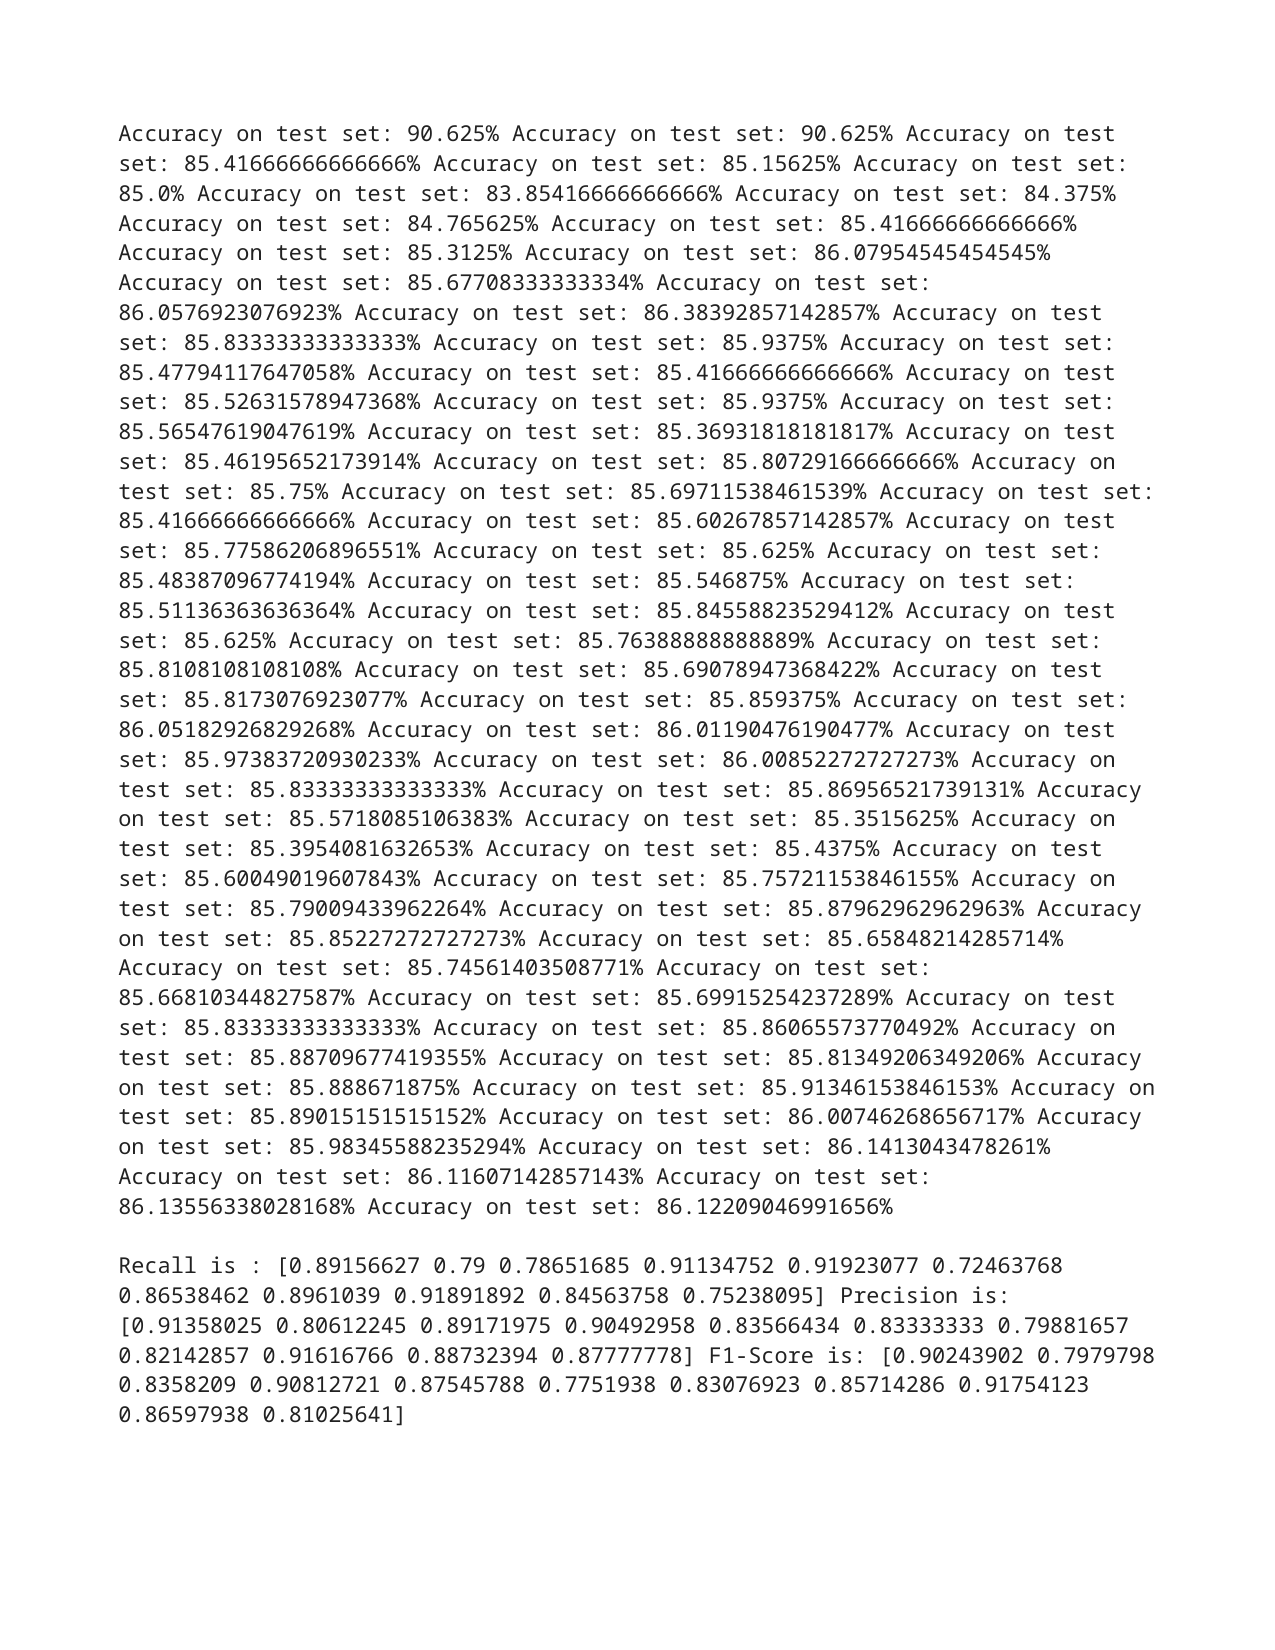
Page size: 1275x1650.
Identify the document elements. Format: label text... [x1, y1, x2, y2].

text Recall is : [0.89156627 0.79 0.78651685 0.91134752 0.91923077 0.72463768 0.86538462 0.8961039 0.91891892 0.84563758 0.75238095] Precision is: [0.91358025 0.80612245 0.89171975 0.90492958 0.83566434 0.83333333 0.79881657 0.82142857 0.91616766 0.88732394 0.87777778] F1-Score is: [0.90243902 0.7979798 0.8358209 0.90812721 0.87545788 0.7751938 0.83076923 0.85714286 0.91754123 0.86597938 0.81025641] [118, 1250, 1157, 1429]
text Accuracy on test set: 90.625% Accuracy on test set: 90.625% Accuracy on test set: 85.41666666666666% Accuracy on test set: 85.15625% Accuracy on test set: 85.0% Accuracy on test set: 83.85416666666666% Accuracy on test set: 84.375% Accuracy on test set: 84.765625% Accuracy on test set: 85.41666666666666% Accuracy on test set: 85.3125% Accuracy on test set: 86.07954545454545% Accuracy on test set: 85.67708333333334% Accuracy on test set: 86.0576923076923% Accuracy on test set: 86.38392857142857% Accuracy on test set: 85.83333333333333% Accuracy on test set: 85.9375% Accuracy on test set: 85.47794117647058% Accuracy on test set: 85.41666666666666% Accuracy on test set: 85.52631578947368% Accuracy on test set: 85.9375% Accuracy on test set: 85.56547619047619% Accuracy on test set: 85.36931818181817% Accuracy on test set: 85.46195652173914% Accuracy on test set: 85.80729166666666% Accuracy on test set: 85.75% Accuracy on test set: 85.69711538461539% Accuracy on test set: 85.41666666666666% Accuracy on test set: 85.60267857142857% Accuracy on test set: 85.77586206896551% Accuracy on test set: 85.625% Accuracy on test set: 85.48387096774194% Accuracy on test set: 85.546875% Accuracy on test set: 85.51136363636364% Accuracy on test set: 85.84558823529412% Accuracy on test set: 85.625% Accuracy on test set: 85.76388888888889% Accuracy on test set: 85.8108108108108% Accuracy on test set: 85.69078947368422% Accuracy on test set: 85.8173076923077% Accuracy on test set: 85.859375% Accuracy on test set: 86.05182926829268% Accuracy on test set: 86.01190476190477% Accuracy on test set: 85.97383720930233% Accuracy on test set: 86.00852272727273% Accuracy on test set: 85.83333333333333% Accuracy on test set: 85.86956521739131% Accuracy on test set: 85.5718085106383% Accuracy on test set: 85.3515625% Accuracy on test set: 85.3954081632653% Accuracy on test set: 85.4375% Accuracy on test set: 85.60049019607843% Accuracy on test set: 85.75721153846155% Accuracy on test set: 85.79009433962264% Accuracy on test set: 85.87962962962963% Accuracy on test set: 85.85227272727273% Accuracy on test set: 85.65848214285714% Accuracy on test set: 85.74561403508771% Accuracy on test set: 85.66810344827587% Accuracy on test set: 85.69915254237289% Accuracy on test set: 85.83333333333333% Accuracy on test set: 85.86065573770492% Accuracy on test set: 85.88709677419355% Accuracy on test set: 85.81349206349206% Accuracy on test set: 85.888671875% Accuracy on test set: 85.91346153846153% Accuracy on test set: 85.89015151515152% Accuracy on test set: 86.00746268656717% Accuracy on test set: 85.98345588235294% Accuracy on test set: 86.1413043478261% Accuracy on test set: 86.11607142857143% Accuracy on test set: 86.13556338028168% Accuracy on test set: 86.12209046991656% [118, 118, 1157, 1220]
